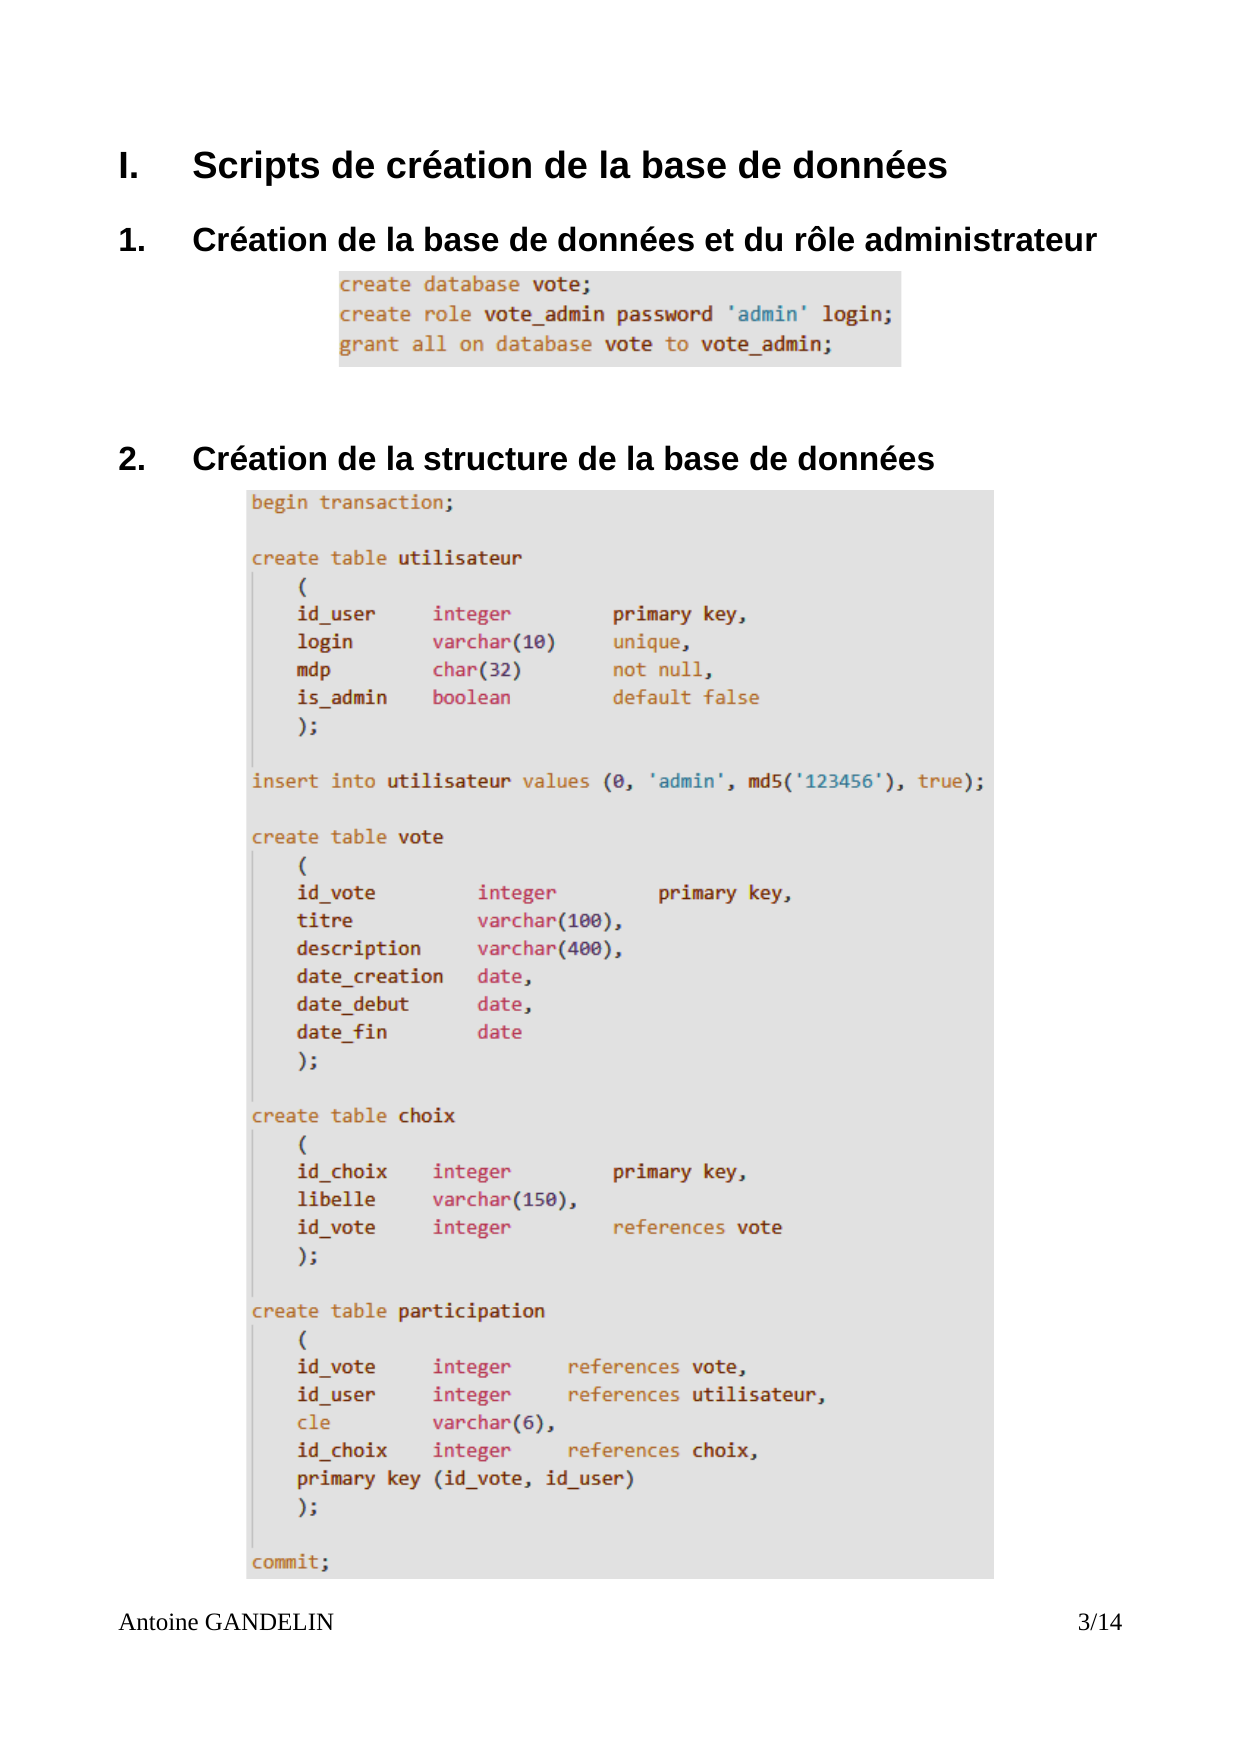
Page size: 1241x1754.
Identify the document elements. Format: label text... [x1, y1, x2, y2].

picture [338, 271, 902, 367]
picture [246, 490, 994, 1579]
subtitle Création de la structure de la base de données [118, 439, 1122, 478]
subtitle Scripts de création de la base de données [118, 143, 1122, 187]
subtitle Création de la base de données et du rôle administrateur [118, 220, 1122, 259]
